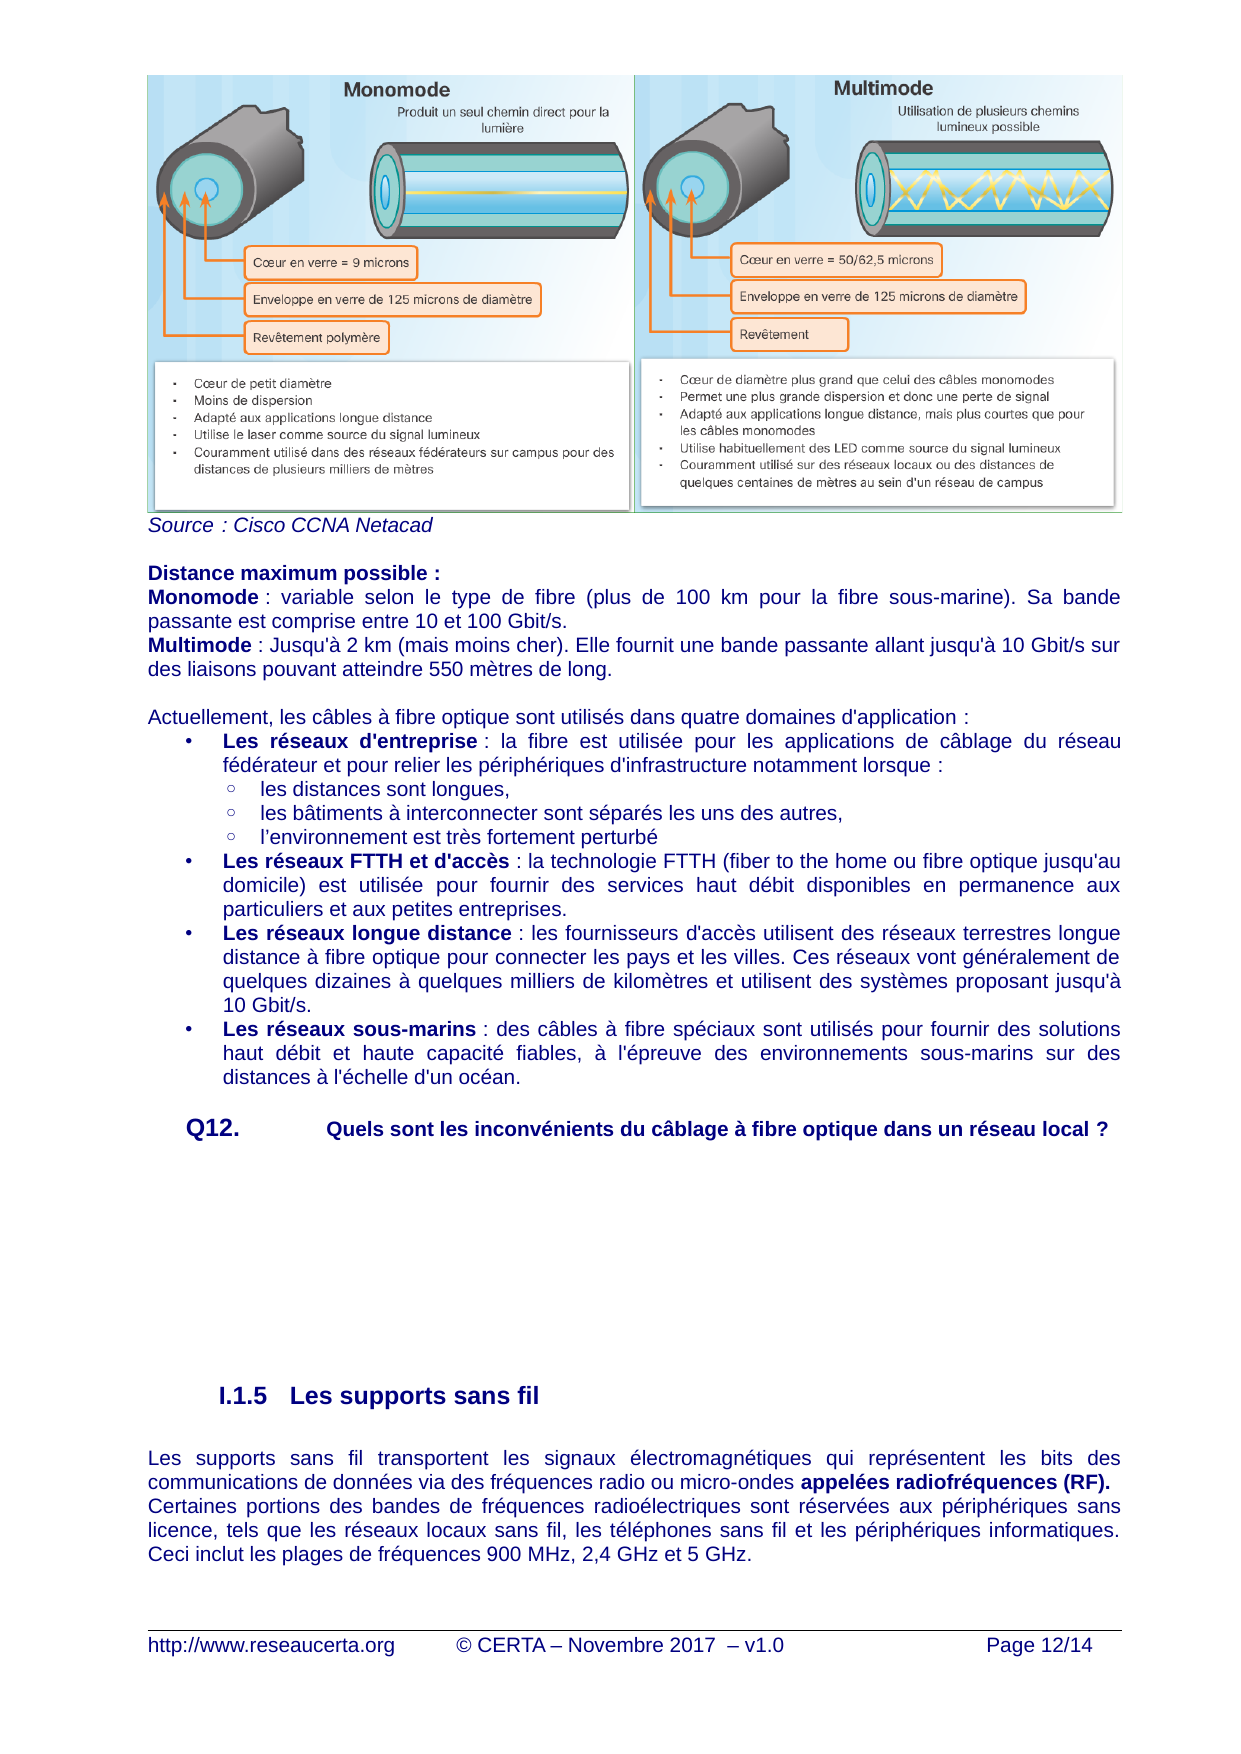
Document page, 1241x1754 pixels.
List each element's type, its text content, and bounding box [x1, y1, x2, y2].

list les distances sont longues, [223, 777, 1122, 801]
text Certaines portions des bandes de fréquences radioélectriques sont réservées aux périphériques sans licence, tels que les réseaux locaux sans fil, les téléphones sans fil et les périphériques informatiques. Ceci inclut les plages de fréquences 900 MHz, 2,4 GHz et 5 GHz. [148, 1494, 1122, 1566]
list les bâtiments à interconnecter sont séparés les uns des autres, [223, 801, 1122, 825]
subtitle Les supports sans fil [218, 1381, 1122, 1410]
table_header [635, 513, 1122, 537]
list Quels sont les inconvénients du câblage à fibre optique dans un réseau local ? [186, 1113, 1122, 1141]
text Monomode : variable selon le type de fibre (plus de 100 km pour la fibre sous-marine). Sa bande passante est comprise entre 10 et 100 Gbit/s. [148, 585, 1122, 633]
list Les réseaux d'entreprise : la fibre est utilisée pour les applications de câblage du réseau fédérateur et pour relier les périphériques d'infrastructure notamment lorsque : [185, 728, 1122, 777]
list Les réseaux sous-marins : des câbles à fibre spéciaux sont utilisés pour fournir des solutions haut débit et haute capacité fiables, à l'épreuve des environnements sous-marins sur des distances à l'échelle d'un océan. [185, 1017, 1122, 1089]
text Les supports sans fil transportent les signaux électromagnétiques qui représentent les bits des communications de données via des fréquences radio ou micro-ondes appelées radiofréquences (RF). [148, 1446, 1122, 1494]
text Actuellement, les câbles à fibre optique sont utilisés dans quatre domaines d'application : [148, 704, 1122, 728]
list Les réseaux FTTH et d'accès : la technologie FTTH (fiber to the home ou fibre optique jusqu'au domicile) est utilisée pour fournir des services haut débit disponibles en permanence aux particuliers et aux petites entreprises. [185, 849, 1122, 921]
list Les réseaux longue distance : les fournisseurs d'accès utilisent des réseaux terrestres longue distance à fibre optique pour connecter les pays et les villes. Ces réseaux vont généralement de quelques dizaines à quelques milliers de kilomètres et utilisent des systèmes proposant jusqu'à 10 Gbit/s. [185, 921, 1122, 1017]
text Distance maximum possible : [148, 561, 1122, 585]
text Multimode : Jusqu'à 2 km (mais moins cher). Elle fournit une bande passante allant jusqu'à 10 Gbit/s sur des liaisons pouvant atteindre 550 mètres de long. [148, 633, 1122, 681]
table_header Source : Cisco CCNA Netacad [148, 513, 635, 537]
list l’environnement est très fortement perturbé [223, 825, 1122, 849]
